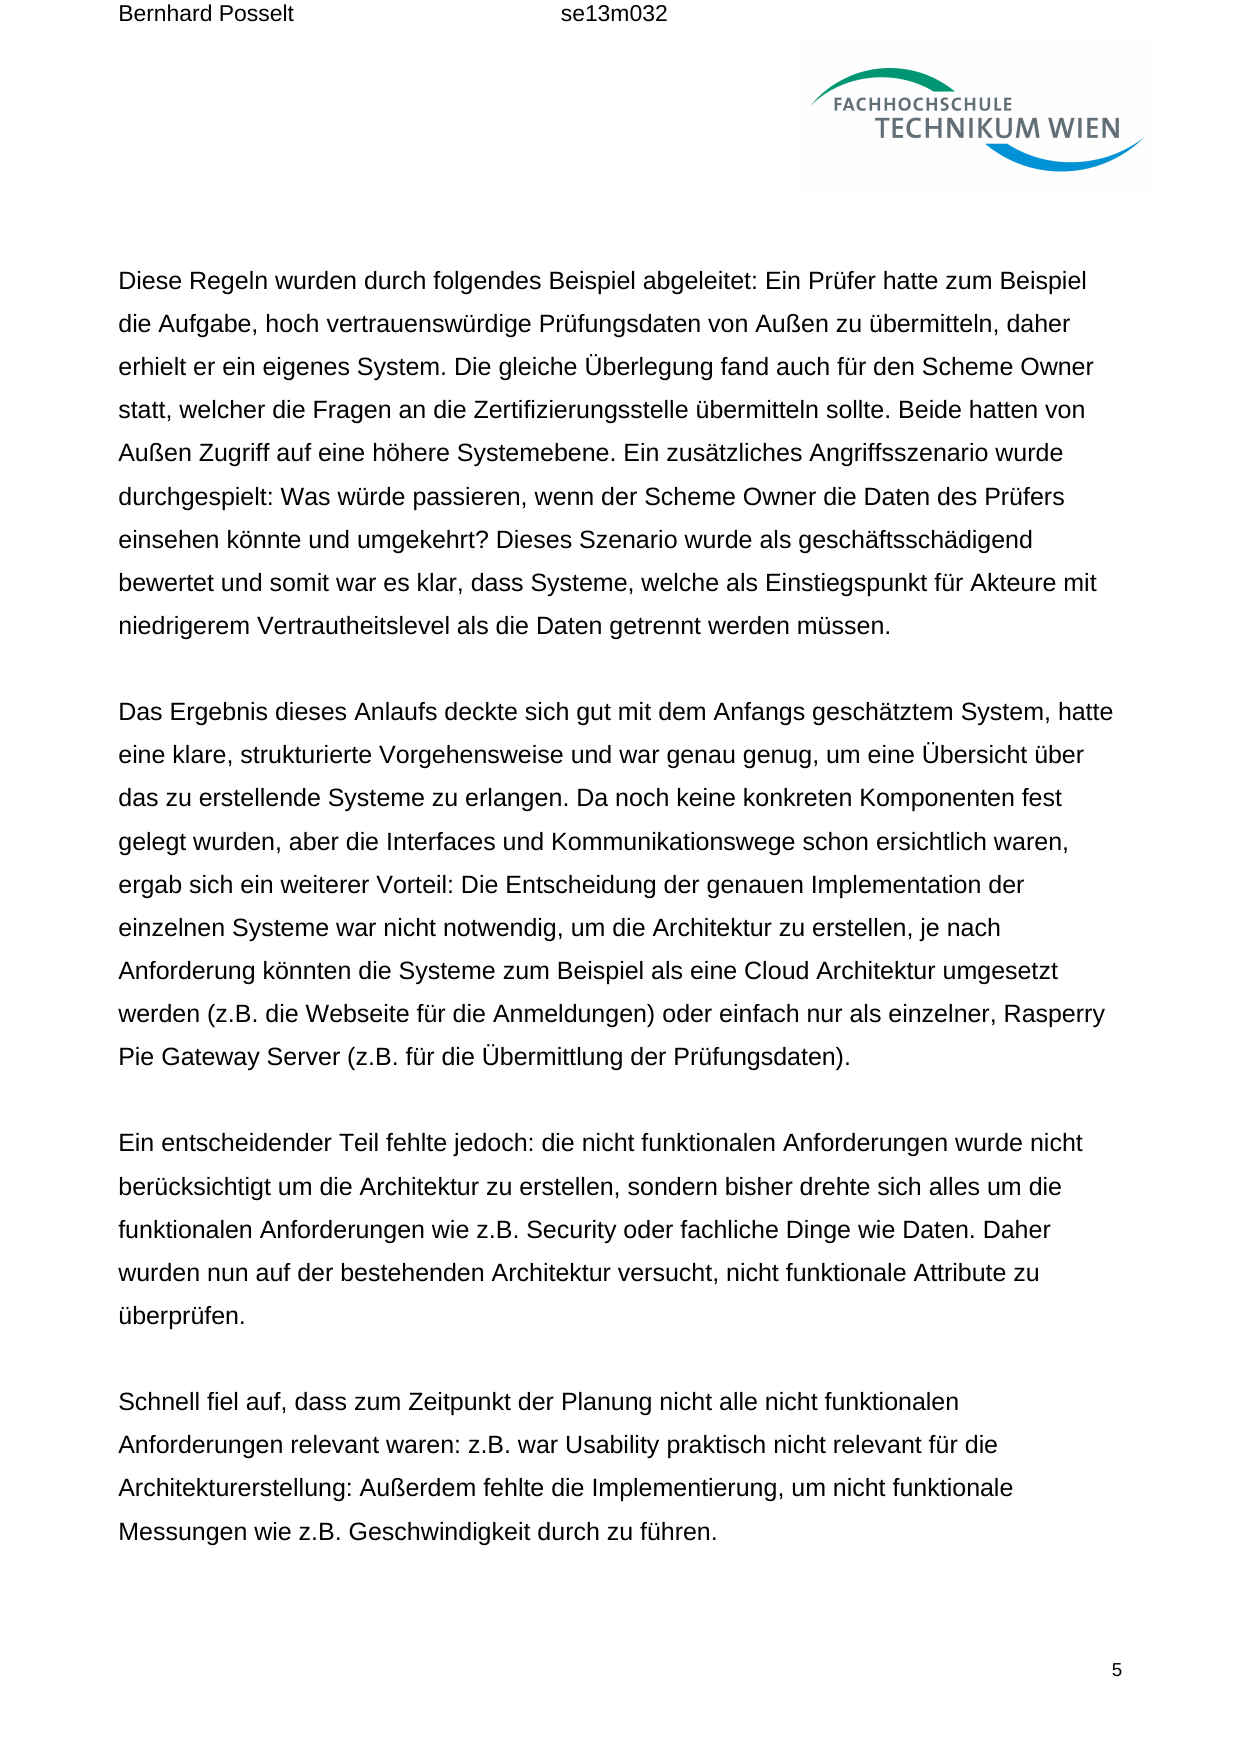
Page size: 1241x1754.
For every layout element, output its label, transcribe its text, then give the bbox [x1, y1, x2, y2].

picture [797, 35, 1153, 195]
text Ein entscheidender Teil fehlte jedoch: die nicht funktionalen Anforderungen wurde nicht berücksichtigt um die Architektur zu erstellen, sondern bisher drehte sich alles um die funktionalen Anforderungen wie z.B. Security oder fachliche Dinge wie Daten. Daher wurden nun auf der bestehenden Architektur versucht, nicht funktionale Attribute zu überprüfen. [118, 1128, 1122, 1329]
text Das Ergebnis dieses Anlaufs deckte sich gut mit dem Anfangs geschätztem System, hatte eine klare, strukturierte Vorgehensweise und war genau genug, um eine Übersicht über das zu erstellende Systeme zu erlangen. Da noch keine konkreten Komponenten fest gelegt wurden, aber die Interfaces und Kommunikationswege schon ersichtlich waren, ergab sich ein weiterer Vorteil: Die Entscheidung der genauen Implementation der einzelnen Systeme war nicht notwendig, um die Architektur zu erstellen, je nach Anforderung könnten die Systeme zum Beispiel als eine Cloud Architektur umgesetzt werden (z.B. die Webseite für die Anmeldungen) oder einfach nur als einzelner, Rasperry Pie Gateway Server (z.B. für die Übermittlung der Prüfungsdaten). [118, 697, 1122, 1071]
text Diese Regeln wurden durch folgendes Beispiel abgeleitet: Ein Prüfer hatte zum Beispiel die Aufgabe, hoch vertrauenswürdige Prüfungsdaten von Außen zu übermitteln, daher erhielt er ein eigenes System. Die gleiche Überlegung fand auch für den Scheme Owner statt, welcher die Fragen an die Zertifizierungsstelle übermitteln sollte. Beide hatten von Außen Zugriff auf eine höhere Systemebene. Ein zusätzliches Angriffsszenario wurde durchgespielt: Was würde passieren, wenn der Scheme Owner die Daten des Prüfers einsehen könnte und umgekehrt? Dieses Szenario wurde als geschäftsschädigend bewertet und somit war es klar, dass Systeme, welche als Einstiegspunkt für Akteure mit niedrigerem Vertrautheitslevel als die Daten getrennt werden müssen. [118, 266, 1122, 639]
text Schnell fiel auf, dass zum Zeitpunkt der Planung nicht alle nicht funktionalen Anforderungen relevant waren: z.B. war Usability praktisch nicht relevant für die Architekturerstellung: Außerdem fehlte die Implementierung, um nicht funktionale Messungen wie z.B. Geschwindigkeit durch zu führen. [118, 1387, 1122, 1545]
